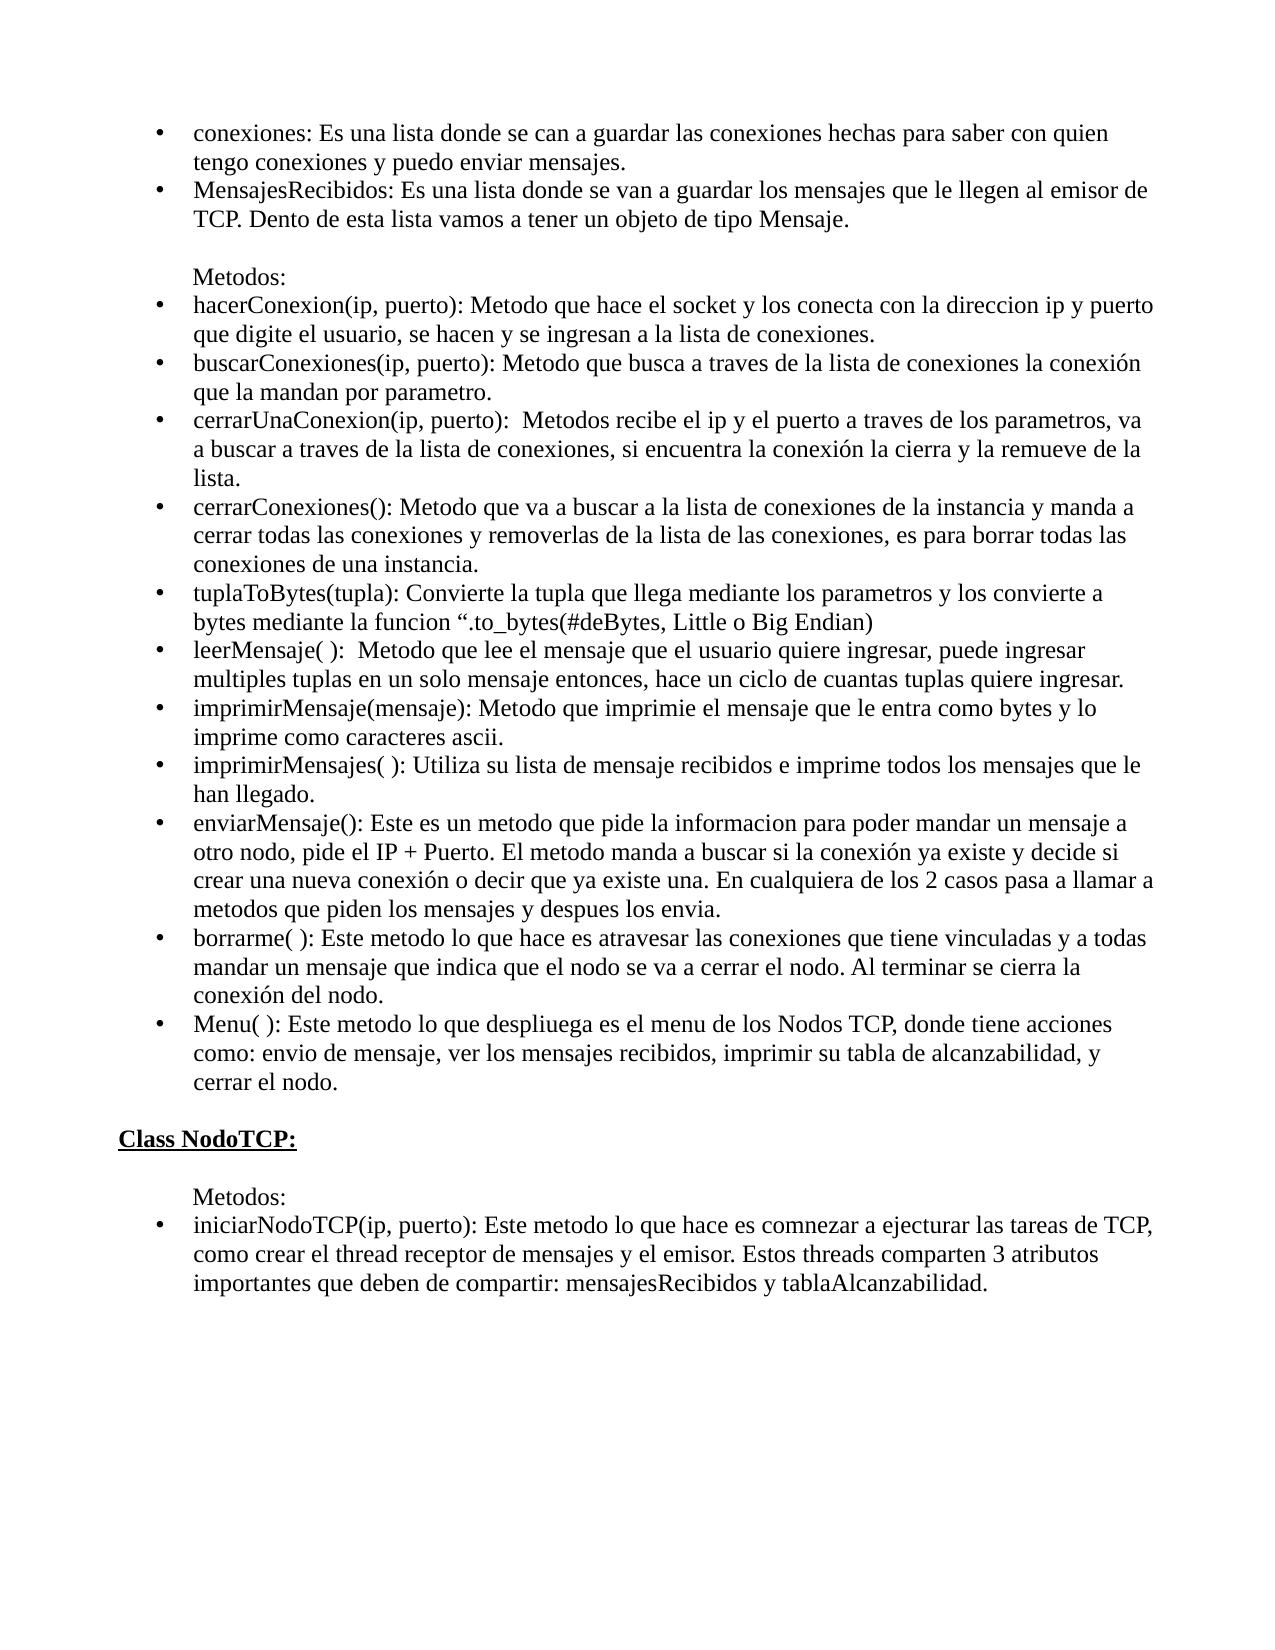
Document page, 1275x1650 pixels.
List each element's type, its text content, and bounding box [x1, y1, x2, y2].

list leerMensaje( ): Metodo que lee el mensaje que el usuario quiere ingresar, puede ingresar multiples tuplas en un solo mensaje entonces, hace un ciclo de cuantas tuplas quiere ingresar. [156, 636, 1157, 693]
list hacerConexion(ip, puerto): Metodo que hace el socket y los conecta con la direccion ip y puerto que digite el usuario, se hacen y se ingresan a la lista de conexiones. [156, 291, 1157, 348]
list borrarme( ): Este metodo lo que hace es atravesar las conexiones que tiene vinculadas y a todas mandar un mensaje que indica que el nodo se va a cerrar el nodo. Al terminar se cierra la conexión del nodo. [156, 923, 1157, 1009]
text Metodos: [118, 1182, 1157, 1211]
list MensajesRecibidos: Es una lista donde se van a guardar los mensajes que le llegen al emisor de TCP. Dento de esta lista vamos a tener un objeto de tipo Mensaje. [156, 176, 1157, 233]
list iniciarNodoTCP(ip, puerto): Este metodo lo que hace es comnezar a ejecturar las tareas de TCP, como crear el thread receptor de mensajes y el emisor. Estos threads comparten 3 atributos importantes que deben de compartir: mensajesRecibidos y tablaAlcanzabilidad. [156, 1211, 1157, 1297]
text Class NodoTCP: [118, 1124, 1157, 1153]
list buscarConexiones(ip, puerto): Metodo que busca a traves de la lista de conexiones la conexión que la mandan por parametro. [156, 348, 1157, 406]
list Menu( ): Este metodo lo que despliuega es el menu de los Nodos TCP, donde tiene acciones como: envio de mensaje, ver los mensajes recibidos, imprimir su tabla de alcanzabilidad, y cerrar el nodo. [156, 1009, 1157, 1096]
list cerrarUnaConexion(ip, puerto): Metodos recibe el ip y el puerto a traves de los parametros, va a buscar a traves de la lista de conexiones, si encuentra la conexión la cierra y la remueve de la lista. [156, 406, 1157, 492]
list cerrarConexiones(): Metodo que va a buscar a la lista de conexiones de la instancia y manda a cerrar todas las conexiones y removerlas de la lista de las conexiones, es para borrar todas las conexiones de una instancia. [156, 492, 1157, 578]
list conexiones: Es una lista donde se can a guardar las conexiones hechas para saber con quien tengo conexiones y puedo enviar mensajes. [156, 118, 1157, 176]
list imprimirMensaje(mensaje): Metodo que imprimie el mensaje que le entra como bytes y lo imprime como caracteres ascii. [156, 693, 1157, 751]
text Metodos: [118, 262, 1157, 291]
list enviarMensaje(): Este es un metodo que pide la informacion para poder mandar un mensaje a otro nodo, pide el IP + Puerto. El metodo manda a buscar si la conexión ya existe y decide si crear una nueva conexión o decir que ya existe una. En cualquiera de los 2 casos pasa a llamar a metodos que piden los mensajes y despues los envia. [156, 808, 1157, 923]
list imprimirMensajes( ): Utiliza su lista de mensaje recibidos e imprime todos los mensajes que le han llegado. [156, 751, 1157, 808]
list tuplaToBytes(tupla): Convierte la tupla que llega mediante los parametros y los convierte a bytes mediante la funcion “.to_bytes(#deBytes, Little o Big Endian) [156, 578, 1157, 636]
